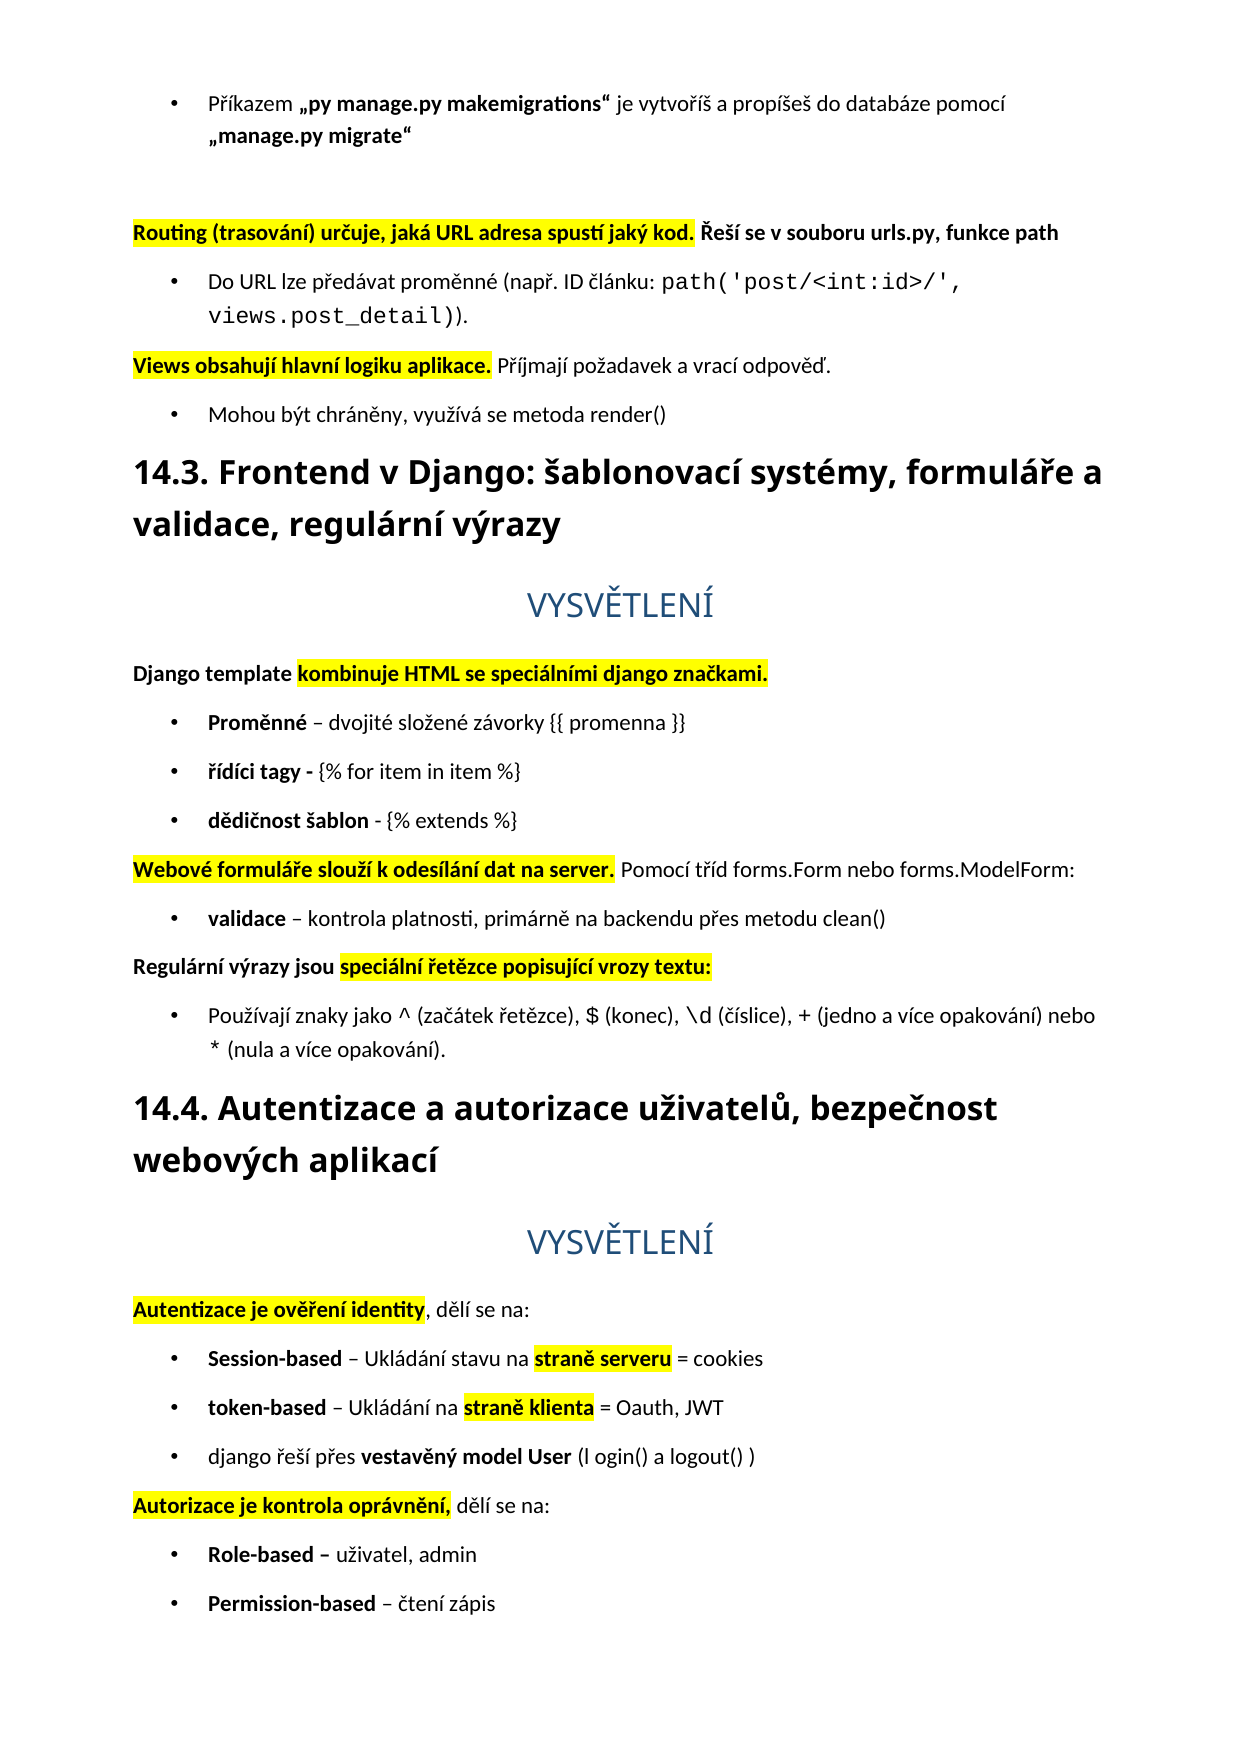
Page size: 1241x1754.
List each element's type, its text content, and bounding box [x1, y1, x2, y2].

list Session-based – Ukládání stavu na straně serveru = cookies [170, 1344, 1107, 1372]
list řídíci tagy - {% for item in item %} [170, 757, 1107, 785]
list Příkazem „py manage.py makemigrations“ je vytvoříš a propíšeš do databáze pomocí „manage.py migrate“ [170, 89, 1107, 149]
subtitle Vysvětlení [133, 1218, 1107, 1264]
list validace – kontrola platnosti, primárně na backendu přes metodu clean() [170, 904, 1107, 932]
list django řeší přes vestavěný model User (l ogin() a logout() ) [170, 1442, 1107, 1470]
list Do URL lze předávat proměnné (např. ID článku: path('post/<int:id>/', views.post_detail)). [170, 267, 1107, 330]
list Mohou být chráněny, využívá se metoda render() [170, 400, 1107, 428]
subtitle 14.3. Frontend v Django: šablonovací systémy, formuláře a validace, regulární výrazy [133, 449, 1107, 546]
subtitle 14.4. Autentizace a autorizace uživatelů, bezpečnost webových aplikací [133, 1085, 1107, 1182]
text Routing (trasování) určuje, jaká URL adresa spustí jaký kod. Řeší se v souboru urls.py, funkce path [133, 218, 1107, 247]
text Autorizace je kontrola oprávnění, dělí se na: [133, 1491, 1107, 1519]
text Regulární výrazy jsou speciální řetězce popisující vrozy textu: [133, 952, 1107, 981]
subtitle vysvětlení [133, 582, 1107, 628]
list Role-based – uživatel, admin [170, 1540, 1107, 1568]
list dědičnost šablon - {% extends %} [170, 806, 1107, 834]
list Proměnné – dvojité složené závorky {{ promenna }} [170, 708, 1107, 736]
text Webové formuláře slouží k odesílání dat na server. Pomocí tříd forms.Form nebo forms.ModelForm: [133, 855, 1107, 883]
list Používají znaky jako ^ (začátek řetězce), $ (konec), \d (číslice), + (jedno a více opakování) nebo * (nula a více opakování). [170, 1001, 1107, 1064]
text Django template kombinuje HTML se speciálními django značkami. [133, 659, 1107, 687]
text Views obsahují hlavní logiku aplikace. Příjmají požadavek a vrací odpověď. [133, 351, 1107, 379]
text Autentizace je ověření identity, dělí se na: [133, 1296, 1107, 1324]
list Permission-based – čtení zápis [170, 1589, 1107, 1617]
list token-based – Ukládání na straně klienta = Oauth, JWT [170, 1393, 1107, 1421]
